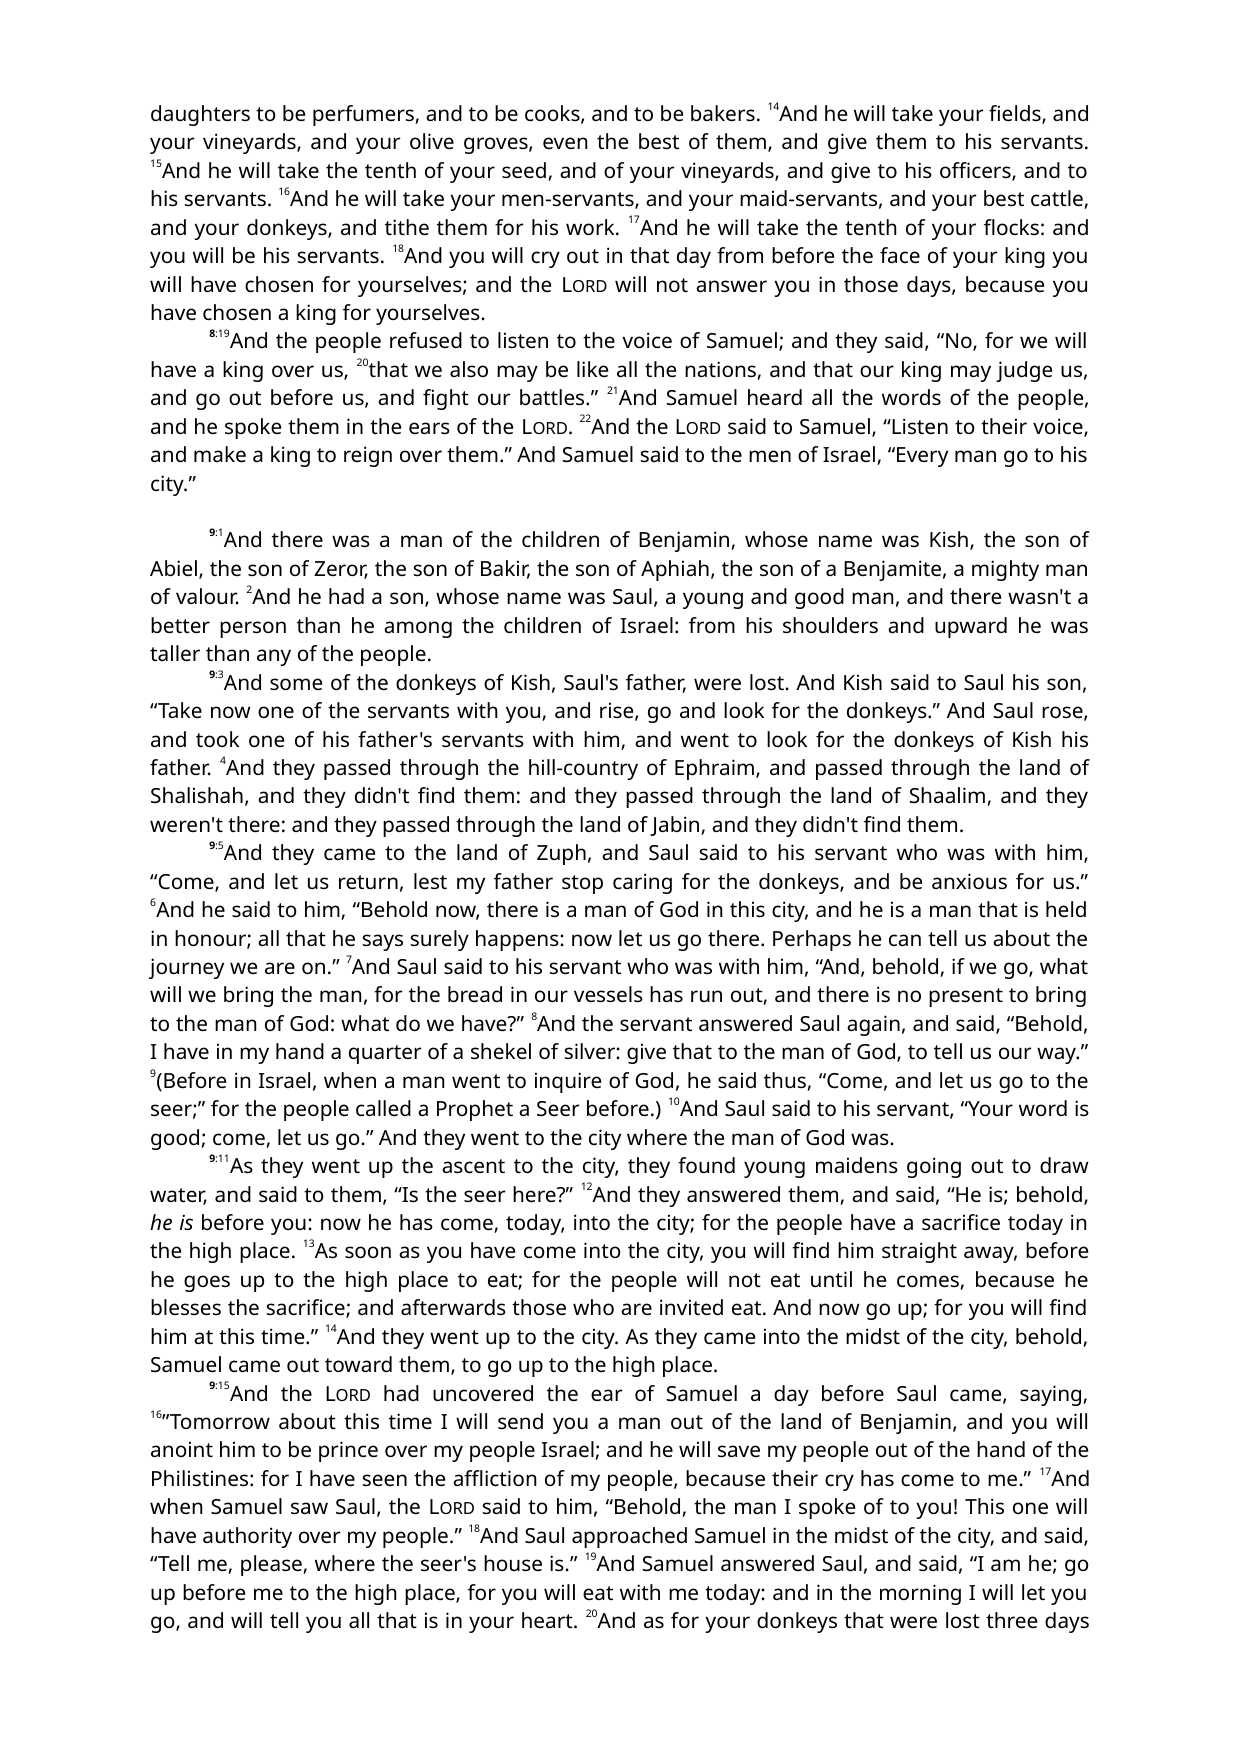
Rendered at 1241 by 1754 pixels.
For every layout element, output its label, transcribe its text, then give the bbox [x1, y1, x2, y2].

text 9:11As they went up the ascent to the city, they found young maidens going out to draw water, and said to them, “Is the seer here?” 12And they answered them, and said, “He is; behold, he is before you: now he has come, today, into the city; for the people have a sacrifice today in the high place. 13As soon as you have come into the city, you will find him straight away, before he goes up to the high place to eat; for the people will not eat until he comes, because he blesses the sacrifice; and afterwards those who are invited eat. And now go up; for you will find him at this time.” 14And they went up to the city. As they came into the midst of the city, behold, Samuel came out toward them, to go up to the high place. [150, 1151, 1090, 1379]
text 9:1And there was a man of the children of Benjamin, whose name was Kish, the son of Abiel, the son of Zeror, the son of Bakir, the son of Aphiah, the son of a Benjamite, a mighty man of valour. 2And he had a son, whose name was Saul, a young and good man, and there wasn't a better person than he among the children of Israel: from his shoulders and upward he was taller than any of the people. [150, 526, 1090, 668]
text 9:3And some of the donkeys of Kish, Saul's father, were lost. And Kish said to Saul his son, “Take now one of the servants with you, and rise, go and look for the donkeys.” And Saul rose, and took one of his father's servants with him, and went to look for the donkeys of Kish his father. 4And they passed through the hill-country of Ephraim, and passed through the land of Shalishah, and they didn't find them: and they passed through the land of Shaalim, and they weren't there: and they passed through the land of Jabin, and they didn't find them. [150, 668, 1090, 838]
text 9:15And the Lord had uncovered the ear of Samuel a day before Saul came, saying, 16”Tomorrow about this time I will send you a man out of the land of Benjamin, and you will anoint him to be prince over my people Israel; and he will save my people out of the hand of the Philistines: for I have seen the affliction of my people, because their cry has come to me.” 17And when Samuel saw Saul, the Lord said to him, “Behold, the man I spoke of to you! This one will have authority over my people.” 18And Saul approached Samuel in the midst of the city, and said, “Tell me, please, where the seer's house is.” 19And Samuel answered Saul, and said, “I am he; go up before me to the high place, for you will eat with me today: and in the morning I will let you go, and will tell you all that is in your heart. 20And as for your donkeys that were lost three days ago, don't set your mind on them; for they have been found. And who are the treasures of Israel for? Aren't they for you, and for all your father's house?” 21And Saul answered and said, “Am I not a Benjamite, of the smallest of the tribes of Israel, and of the least family of all the tribe of Benjamin? And why do you speak to me a word like this word? [150, 1379, 1090, 1635]
text 9:5And they came to the land of Zuph, and Saul said to his servant who was with him, “Come, and let us return, lest my father stop caring for the donkeys, and be anxious for us.” 6And he said to him, “Behold now, there is a man of God in this city, and he is a man that is held in honour; all that he says surely happens: now let us go there. Perhaps he can tell us about the journey we are on.” 7And Saul said to his servant who was with him, “And, behold, if we go, what will we bring the man, for the bread in our vessels has run out, and there is no present to bring to the man of God: what do we have?” 8And the servant answered Saul again, and said, “Behold, I have in my hand a quarter of a shekel of silver: give that to the man of God, to tell us our way.” 9(Before in Israel, when a man went to inquire of God, he said thus, “Come, and let us go to the seer;” for the people called a Prophet a Seer before.) 10And Saul said to his servant, “Your word is good; come, let us go.” And they went to the city where the man of God was. [150, 838, 1090, 1151]
text 8:10And Samuel told all the words of the Lord to the people that asked him for a king. 11And he said, “This will be the justice of the king who will reign over you: he will take your sons, and appoint them to himself, for his chariots, and to be his horsemen; and they will run before his chariots; 12and he will appoint them to himself for captains of thousands, and captains of hundreds, and to plough his ground, and to reap his harvest, and to gather his grapes, and to make his instruments of war, and the instruments of his chariots. 13And he will take your daughters to be perfumers, and to be cooks, and to be bakers. 14And he will take your fields, and your vineyards, and your olive groves, even the best of them, and give them to his servants. 15And he will take the tenth of your seed, and of your vineyards, and give to his officers, and to his servants. 16And he will take your men-servants, and your maid-servants, and your best cattle, and your donkeys, and tithe them for his work. 17And he will take the tenth of your flocks: and you will be his servants. 18And you will cry out in that day from before the face of your king you will have chosen for yourselves; and the Lord will not answer you in those days, because you have chosen a king for yourselves. [150, 99, 1090, 327]
text 8:19And the people refused to listen to the voice of Samuel; and they said, “No, for we will have a king over us, 20that we also may be like all the nations, and that our king may judge us, and go out before us, and fight our battles.” 21And Samuel heard all the words of the people, and he spoke them in the ears of the Lord. 22And the Lord said to Samuel, “Listen to their voice, and make a king to reign over them.” And Samuel said to the men of Israel, “Every man go to his city.” [150, 327, 1090, 497]
